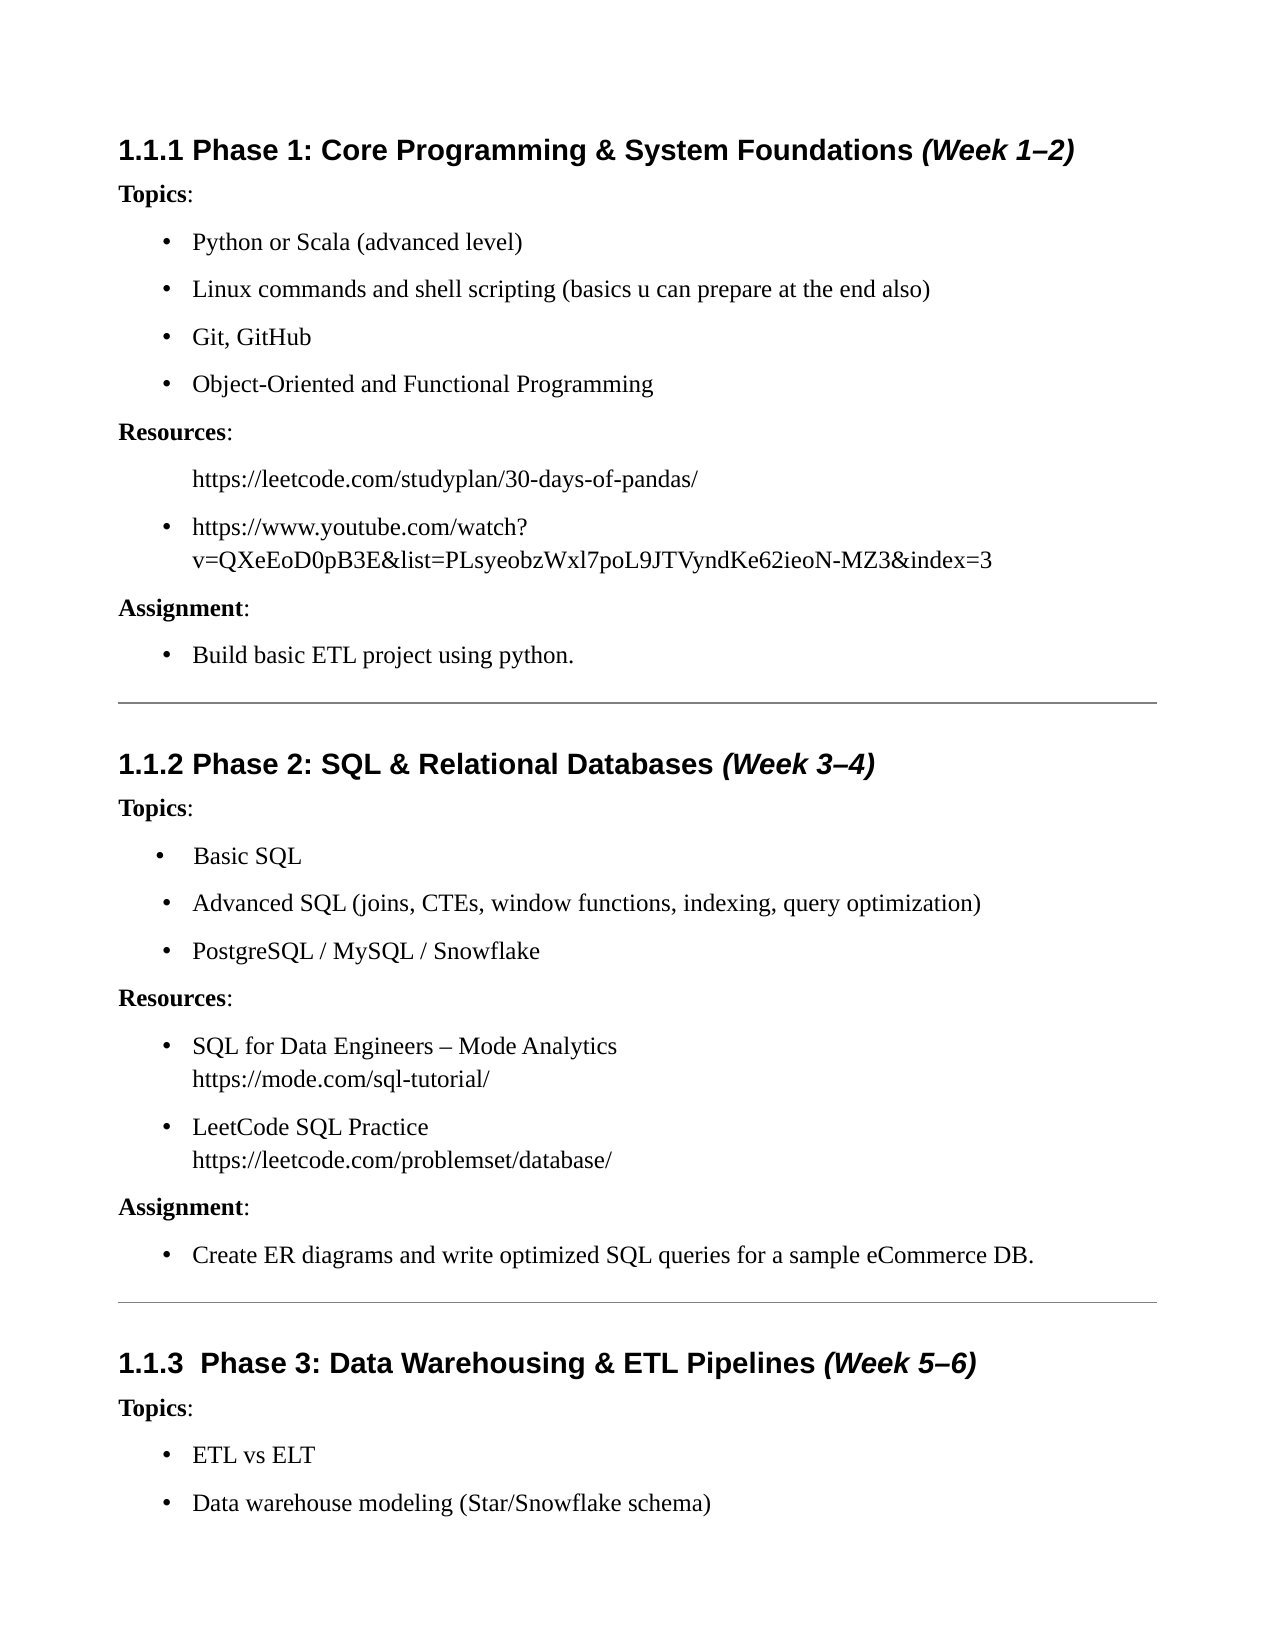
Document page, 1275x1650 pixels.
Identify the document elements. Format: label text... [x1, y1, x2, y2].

list Create ER diagrams and write optimized SQL queries for a sample eCommerce DB. [162, 1240, 1157, 1269]
list Object-Oriented and Functional Programming [162, 369, 1157, 398]
list Advanced SQL (joins, CTEs, window functions, indexing, query optimization) [162, 888, 1157, 917]
text Assignment: [118, 593, 1157, 622]
list Data warehouse modeling (Star/Snowflake schema) [162, 1488, 1157, 1517]
text https://leetcode.com/studyplan/30-days-of-pandas/ [118, 464, 1157, 493]
text Resources: [118, 417, 1157, 446]
list Linux commands and shell scripting (basics u can prepare at the end also) [162, 274, 1157, 303]
text Topics: [118, 1393, 1157, 1421]
list Build basic ETL project using python. [162, 640, 1157, 669]
text Assignment: [118, 1192, 1157, 1221]
list Basic SQL [156, 841, 1157, 869]
text Topics: [118, 179, 1157, 208]
subtitle Phase 2: SQL & Relational Databases (Week 3–4) [118, 747, 1157, 781]
list https://www.youtube.com/watch?v=QXeEoD0pB3E&list=PLsyeobzWxl7poL9JTVyndKe62ieoN-MZ3&index=3 [162, 512, 1157, 574]
subtitle Phase 1: Core Programming & System Foundations (Week 1–2) [118, 133, 1157, 166]
text Topics: [118, 793, 1157, 822]
list LeetCode SQL Practice https://leetcode.com/problemset/database/ [162, 1112, 1157, 1173]
list SQL for Data Engineers – Mode Analytics https://mode.com/sql-tutorial/ [162, 1031, 1157, 1093]
list Git, GitHub [162, 322, 1157, 351]
subtitle Phase 3: Data Warehousing & ETL Pipelines (Week 5–6) [118, 1346, 1157, 1380]
text Resources: [118, 983, 1157, 1012]
list ETL vs ELT [162, 1440, 1157, 1469]
list PostgreSQL / MySQL / Snowflake [162, 936, 1157, 965]
list Python or Scala (advanced level) [162, 227, 1157, 255]
